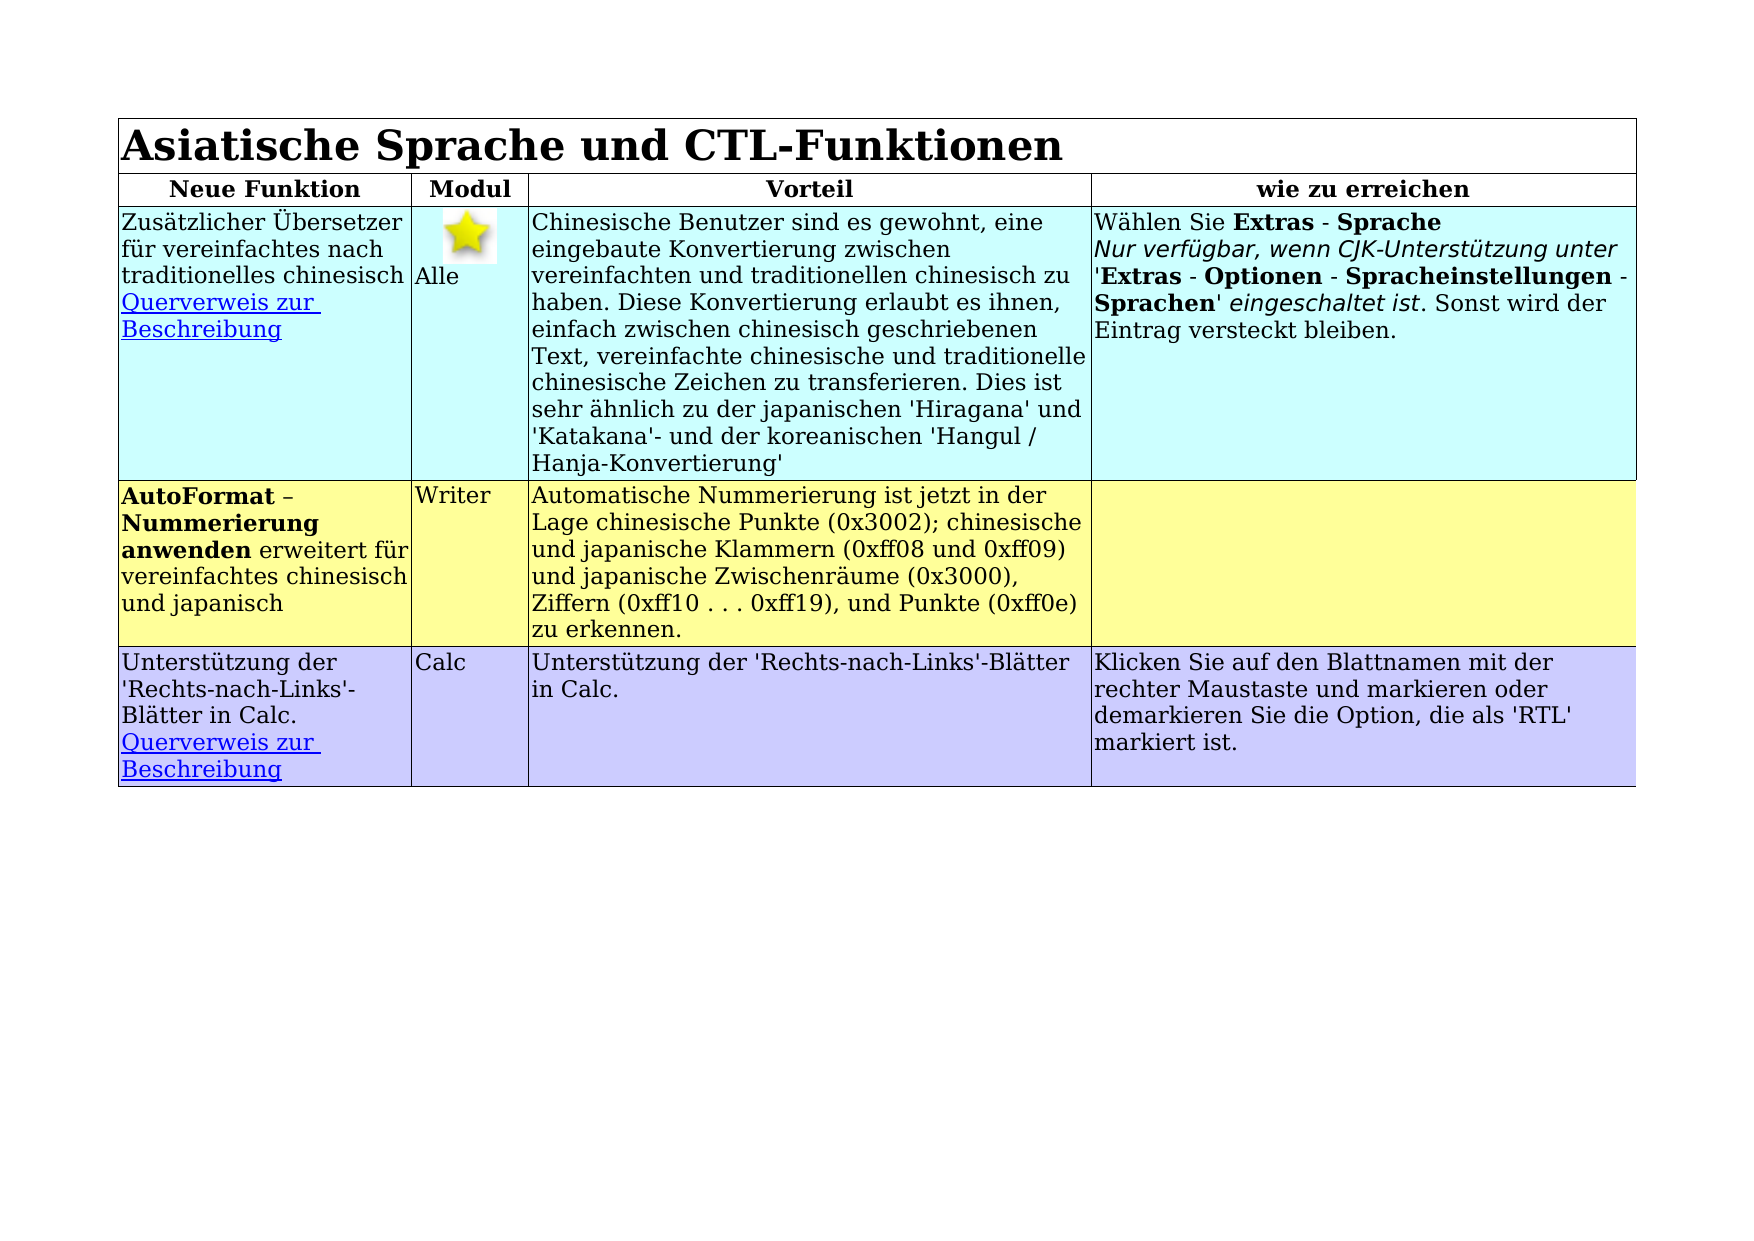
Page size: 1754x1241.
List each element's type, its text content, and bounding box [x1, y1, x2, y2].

table_cell AutoFormat – Nummerierung anwenden erweitert für vereinfachtes chinesisch und japanisch [119, 481, 411, 646]
table_cell Chinesische Benutzer sind es gewohnt, eine eingebaute Konvertierung zwischen vereinfachten und traditionellen chinesisch zu haben. Diese Konvertierung erlaubt es ihnen, einfach zwischen chinesisch geschriebenen Text, vereinfachte chinesische und traditionelle chinesische Zeichen zu transferieren. Dies ist sehr ähnlich zu der japanischen 'Hiragana' und 'Katakana'- und der koreanischen 'Hangul / Hanja-Konvertierung' [529, 207, 1091, 480]
table_cell Calc [412, 647, 528, 786]
table_cell Modul [412, 174, 528, 206]
table_header Asiatische Sprache und CTL-Funktionen [119, 119, 1636, 173]
table_cell Unterstützung der 'Rechts-nach-Links'-Blätter in Calc. Querverweis zur Beschreibung [119, 647, 411, 786]
table_cell Zusätzlicher Übersetzer für vereinfachtes nach traditionelles chinesisch Querverweis zur Beschreibung [119, 207, 411, 480]
table_cell Writer [412, 481, 528, 646]
table_cell Neue Funktion [119, 174, 411, 206]
table_cell Wählen Sie Extras - Sprache Nur verfügbar, wenn CJK-Unterstützung unter 'Extras - Optionen - Spracheinstellungen - Sprachen' eingeschaltet ist. Sonst wird der Eintrag versteckt bleiben. [1092, 207, 1636, 480]
table_cell Klicken Sie auf den Blattnamen mit der rechter Maustaste und markieren oder demarkieren Sie die Option, die als 'RTL' markiert ist. [1092, 647, 1636, 786]
table_cell Automatische Nummerierung ist jetzt in der Lage chinesische Punkte (0x3002); chinesische und japanische Klammern (0xff08 und 0xff09) und japanische Zwischenräume (0x3000), Ziffern (0xff10 . . . 0xff19), und Punkte (0xff0e) zu erkennen. [529, 481, 1091, 646]
table_cell Alle [412, 207, 528, 480]
table_cell [1092, 481, 1636, 646]
table_cell wie zu erreichen [1092, 174, 1636, 206]
table_cell Vorteil [529, 174, 1091, 206]
table_cell Unterstützung der 'Rechts-nach-Links'-Blätter in Calc. [529, 647, 1091, 786]
picture [442, 208, 497, 264]
